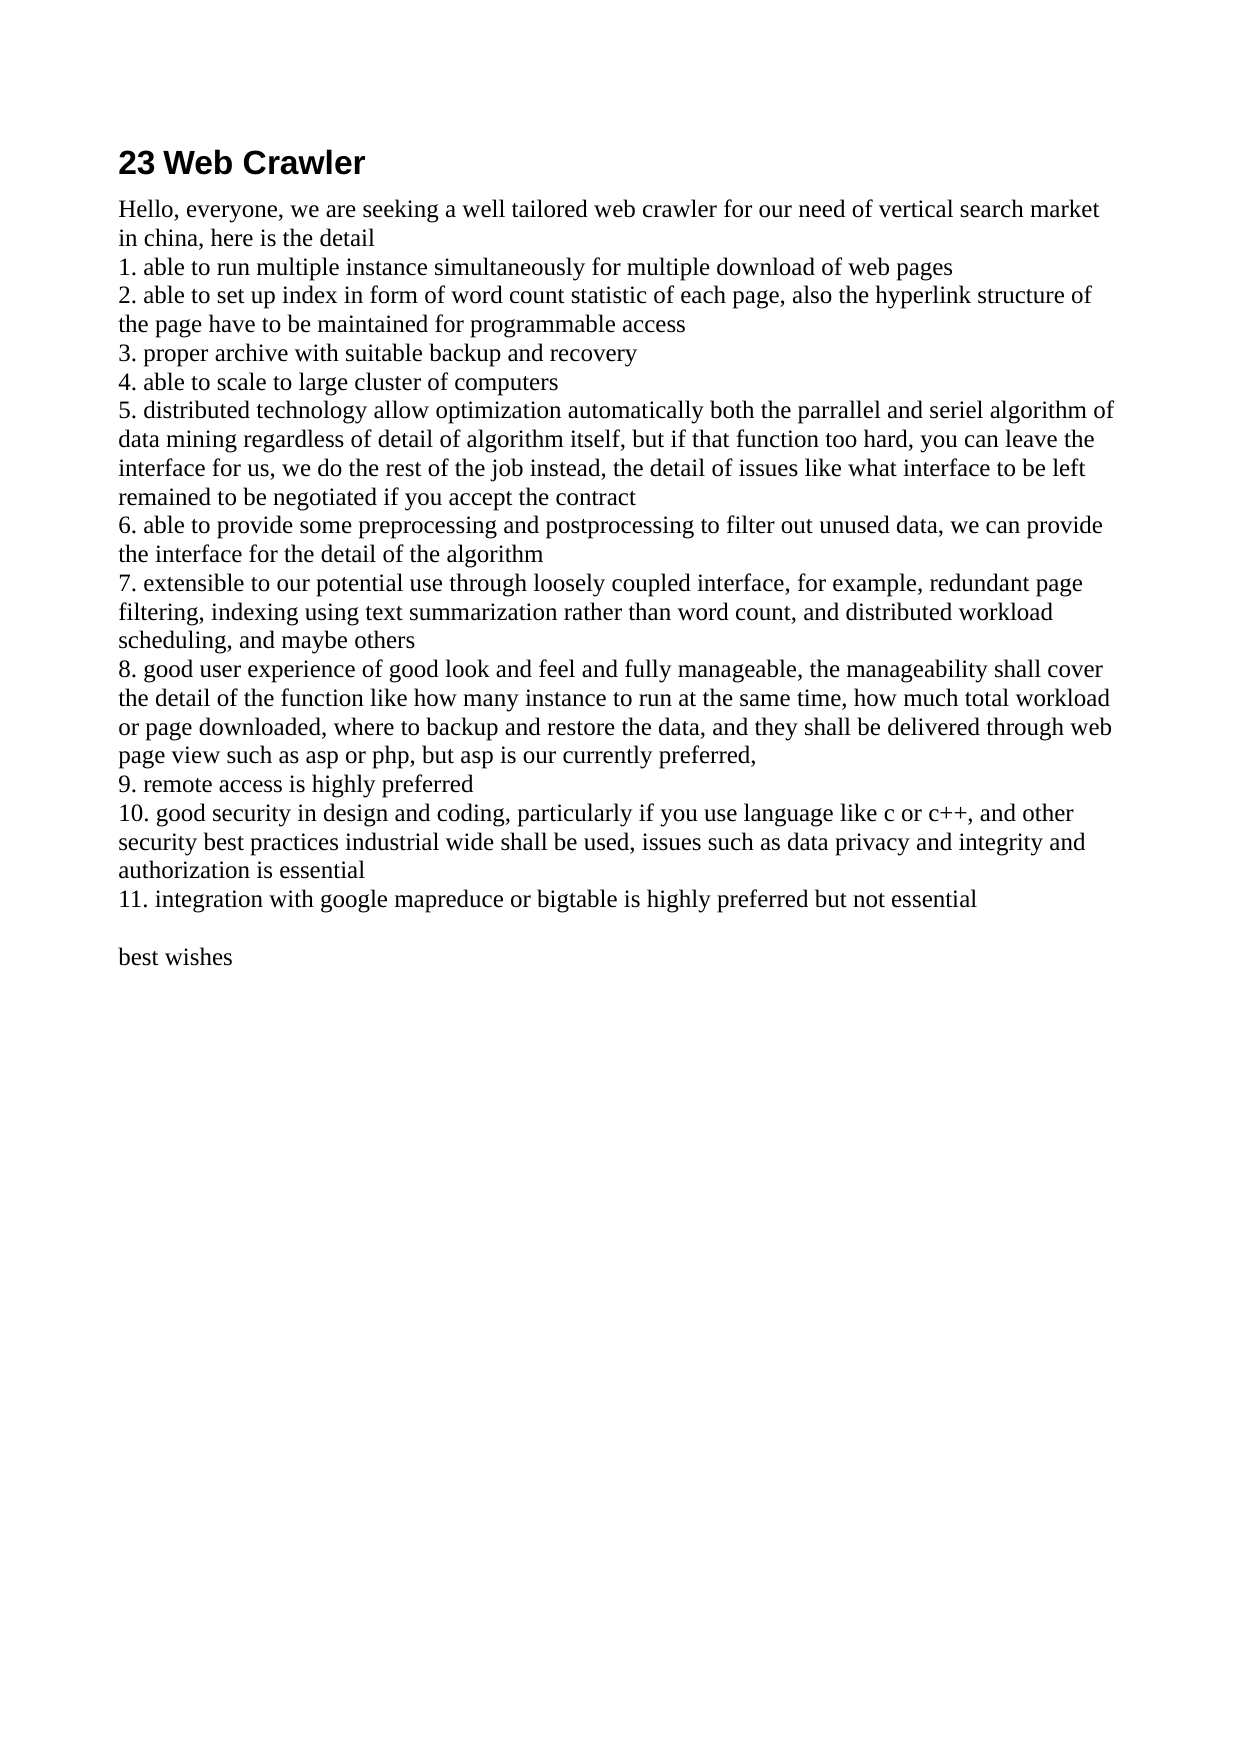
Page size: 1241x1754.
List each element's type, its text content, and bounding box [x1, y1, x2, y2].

text Hello, everyone, we are seeking a well tailored web crawler for our need of vertical search market in china, here is the detail 1. able to run multiple instance simultaneously for multiple download of web pages 2. able to set up index in form of word count statistic of each page, also the hyperlink structure of the page have to be maintained for programmable access 3. proper archive with suitable backup and recovery 4. able to scale to large cluster of computers 5. distributed technology allow optimization automatically both the parrallel and seriel algorithm of data mining regardless of detail of algorithm itself, but if that function too hard, you can leave the interface for us, we do the rest of the job instead, the detail of issues like what interface to be left remained to be negotiated if you accept the contract 6. able to provide some preprocessing and postprocessing to filter out unused data, we can provide the interface for the detail of the algorithm 7. extensible to our potential use through loosely coupled interface, for example, redundant page filtering, indexing using text summarization rather than word count, and distributed workload scheduling, and maybe others 8. good user experience of good look and feel and fully manageable, the manageability shall cover the detail of the function like how many instance to run at the same time, how much total workload or page downloaded, where to backup and restore the data, and they shall be delivered through web page view such as asp or php, but asp is our currently preferred, 9. remote access is highly preferred 10. good security in design and coding, particularly if you use language like c or c++, and other security best practices industrial wide shall be used, issues such as data privacy and integrity and authorization is essential 11. integration with google mapreduce or bigtable is highly preferred but not essential best wishes [118, 194, 1122, 971]
subtitle Web Crawler [118, 143, 1122, 182]
